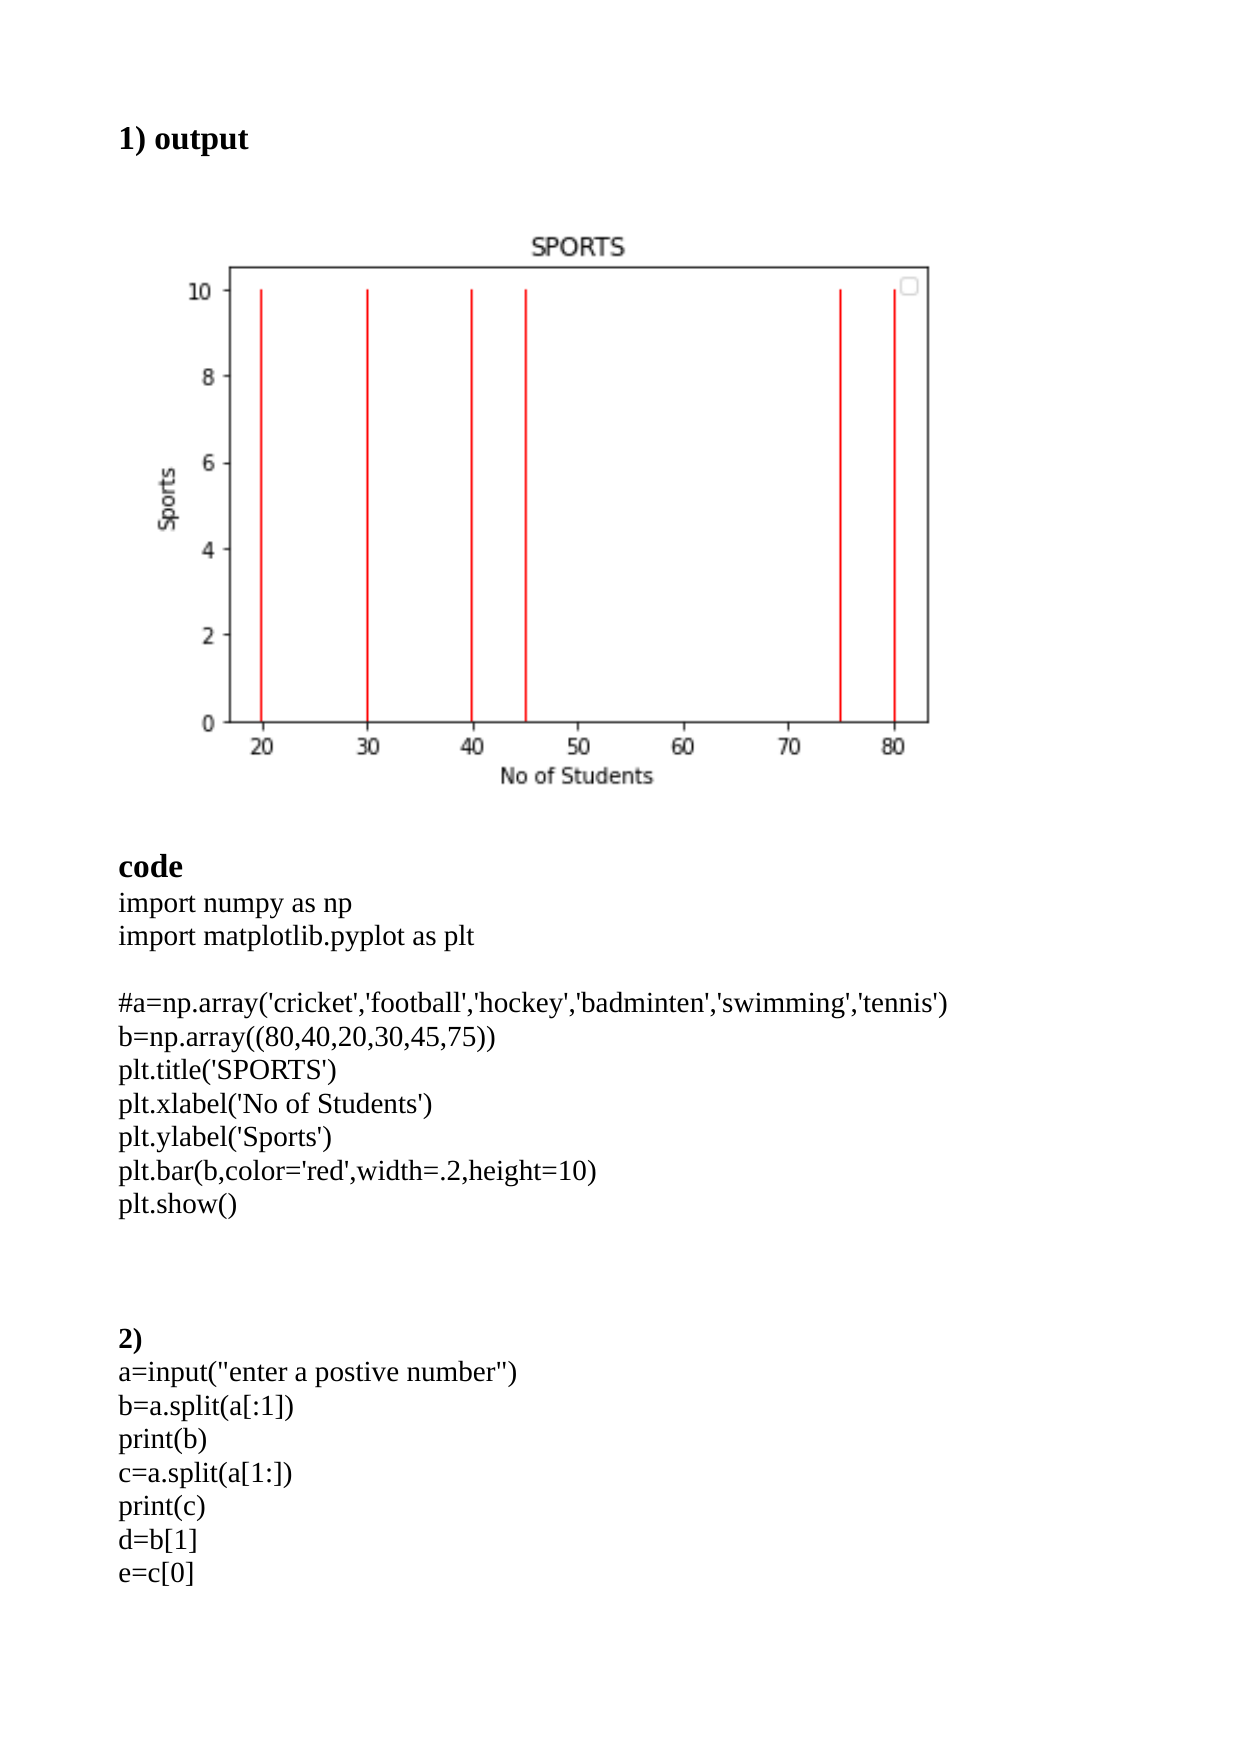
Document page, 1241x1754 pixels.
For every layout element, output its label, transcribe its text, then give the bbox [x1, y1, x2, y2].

text plt.show() [118, 1187, 1122, 1220]
text d=b[1] [118, 1522, 1122, 1556]
text plt.ylabel('Sports') [118, 1119, 1122, 1153]
text plt.title('SPORTS') [118, 1052, 1122, 1086]
text plt.xlabel('No of Students') [118, 1086, 1122, 1119]
text b=a.split(a[:1]) [118, 1388, 1122, 1421]
text import numpy as np [118, 885, 1122, 918]
text print(c) [118, 1488, 1122, 1522]
picture [144, 221, 940, 801]
text plt.bar(b,color='red',width=.2,height=10) [118, 1153, 1122, 1187]
text code [118, 846, 1122, 885]
text b=np.array((80,40,20,30,45,75)) [118, 1019, 1122, 1052]
text print(b) [118, 1421, 1122, 1455]
text 2) [118, 1321, 1122, 1354]
text #a=np.array('cricket','football','hockey','badminten','swimming','tennis') [118, 985, 1122, 1019]
text 1) output [118, 118, 1122, 156]
text c=a.split(a[1:]) [118, 1455, 1122, 1488]
text import matplotlib.pyplot as plt [118, 918, 1122, 952]
text e=c[0] [118, 1556, 1122, 1589]
text a=input("enter a postive number") [118, 1354, 1122, 1388]
